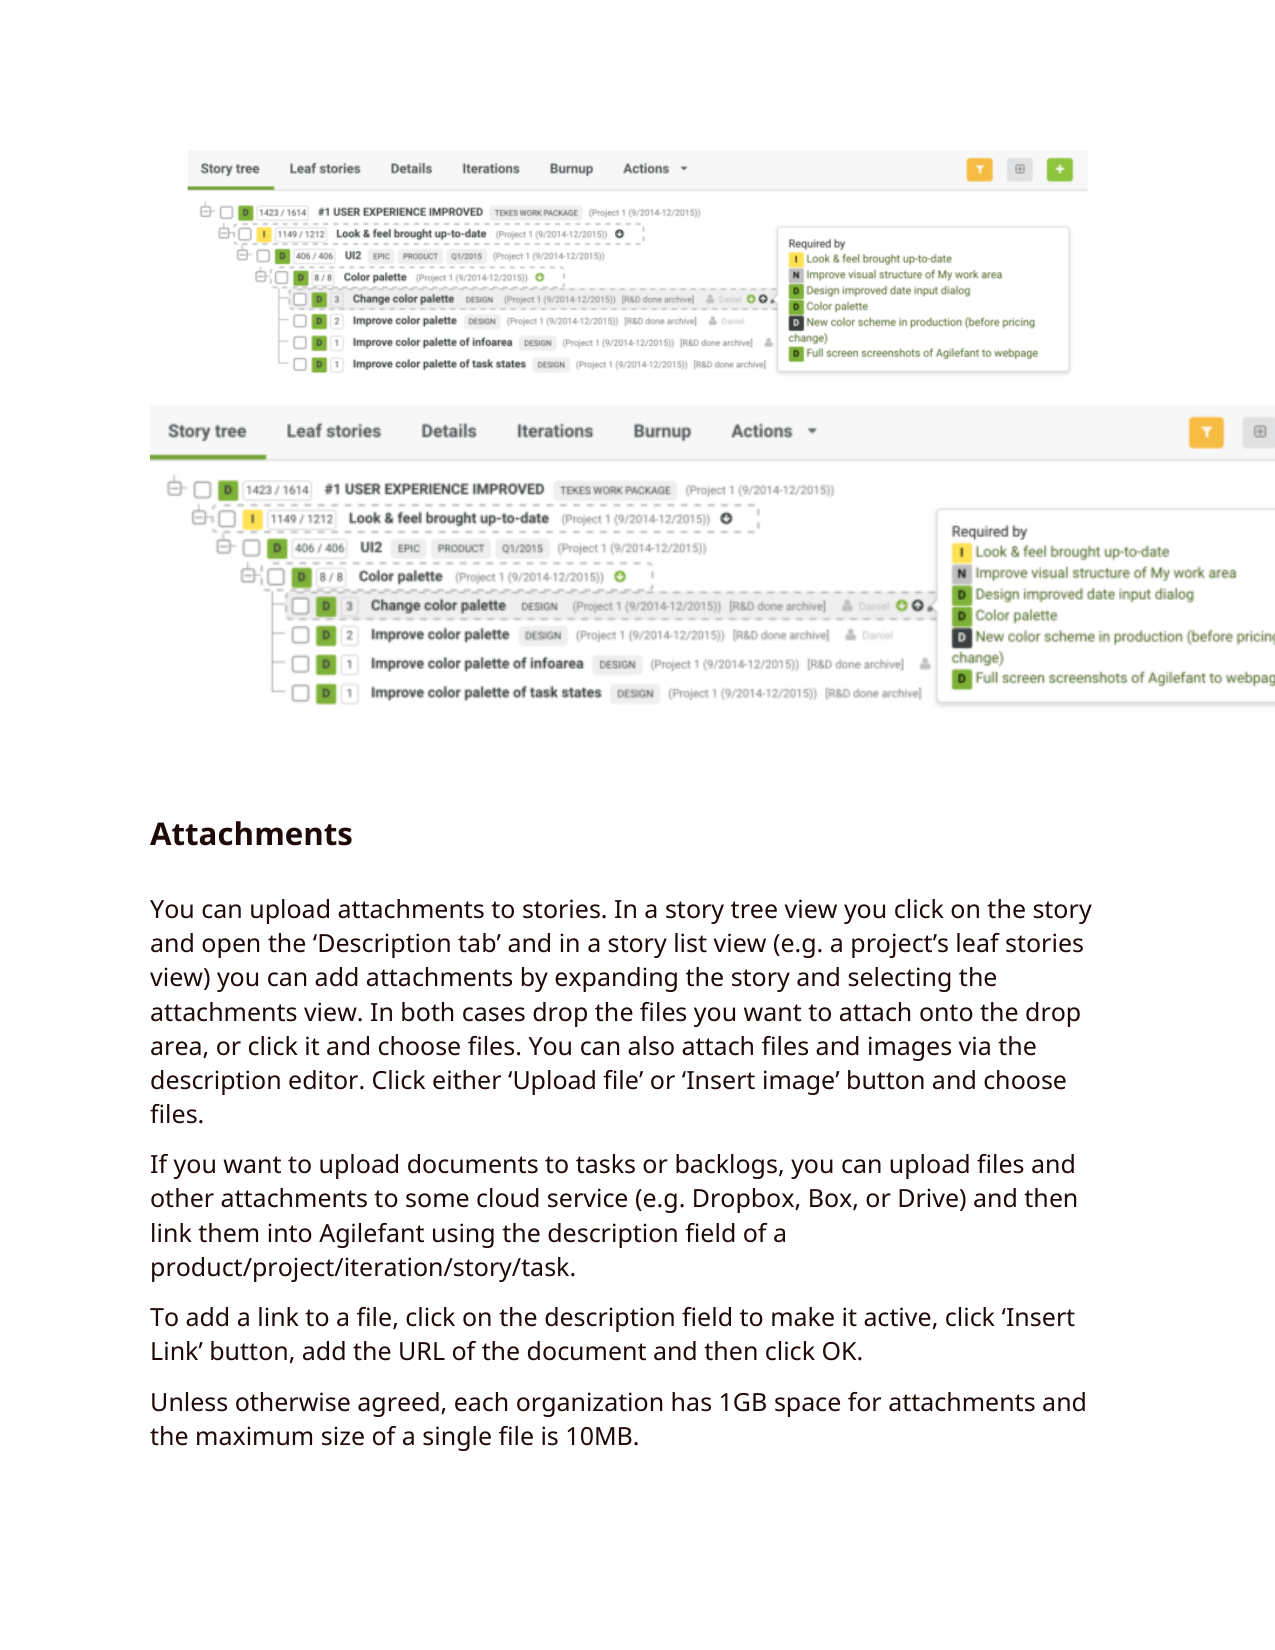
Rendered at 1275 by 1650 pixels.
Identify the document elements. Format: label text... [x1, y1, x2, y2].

text Unless otherwise agreed, each organization has 1GB space for attachments and the maximum size of a single file is 10MB. [150, 1385, 1125, 1453]
text You can upload attachments to stories. In a story tree view you click on the story and open the ‘Description tab’ and in a story list view (e.g. a project’s leaf stories view) you can add attachments by expanding the story and selecting the attachments view. In both cases drop the files you want to attach onto the drop area, or click it and choose files. You can also attach files and images via the description editor. Click either ‘Upload file’ or ‘Insert image’ button and choose files. [150, 892, 1125, 1130]
text If you want to upload documents to tasks or backlogs, you can upload files and other attachments to some cloud service (e.g. Dropbox, Box, or Drive) and then link them into Agilefant using the description field of a product/project/iteration/story/task. [150, 1147, 1125, 1283]
subtitle Attachments [150, 812, 1125, 854]
text To add a link to a file, click on the description field to make it active, click ‘Insert Link’ button, add the URL of the document and then click OK. [150, 1300, 1125, 1368]
